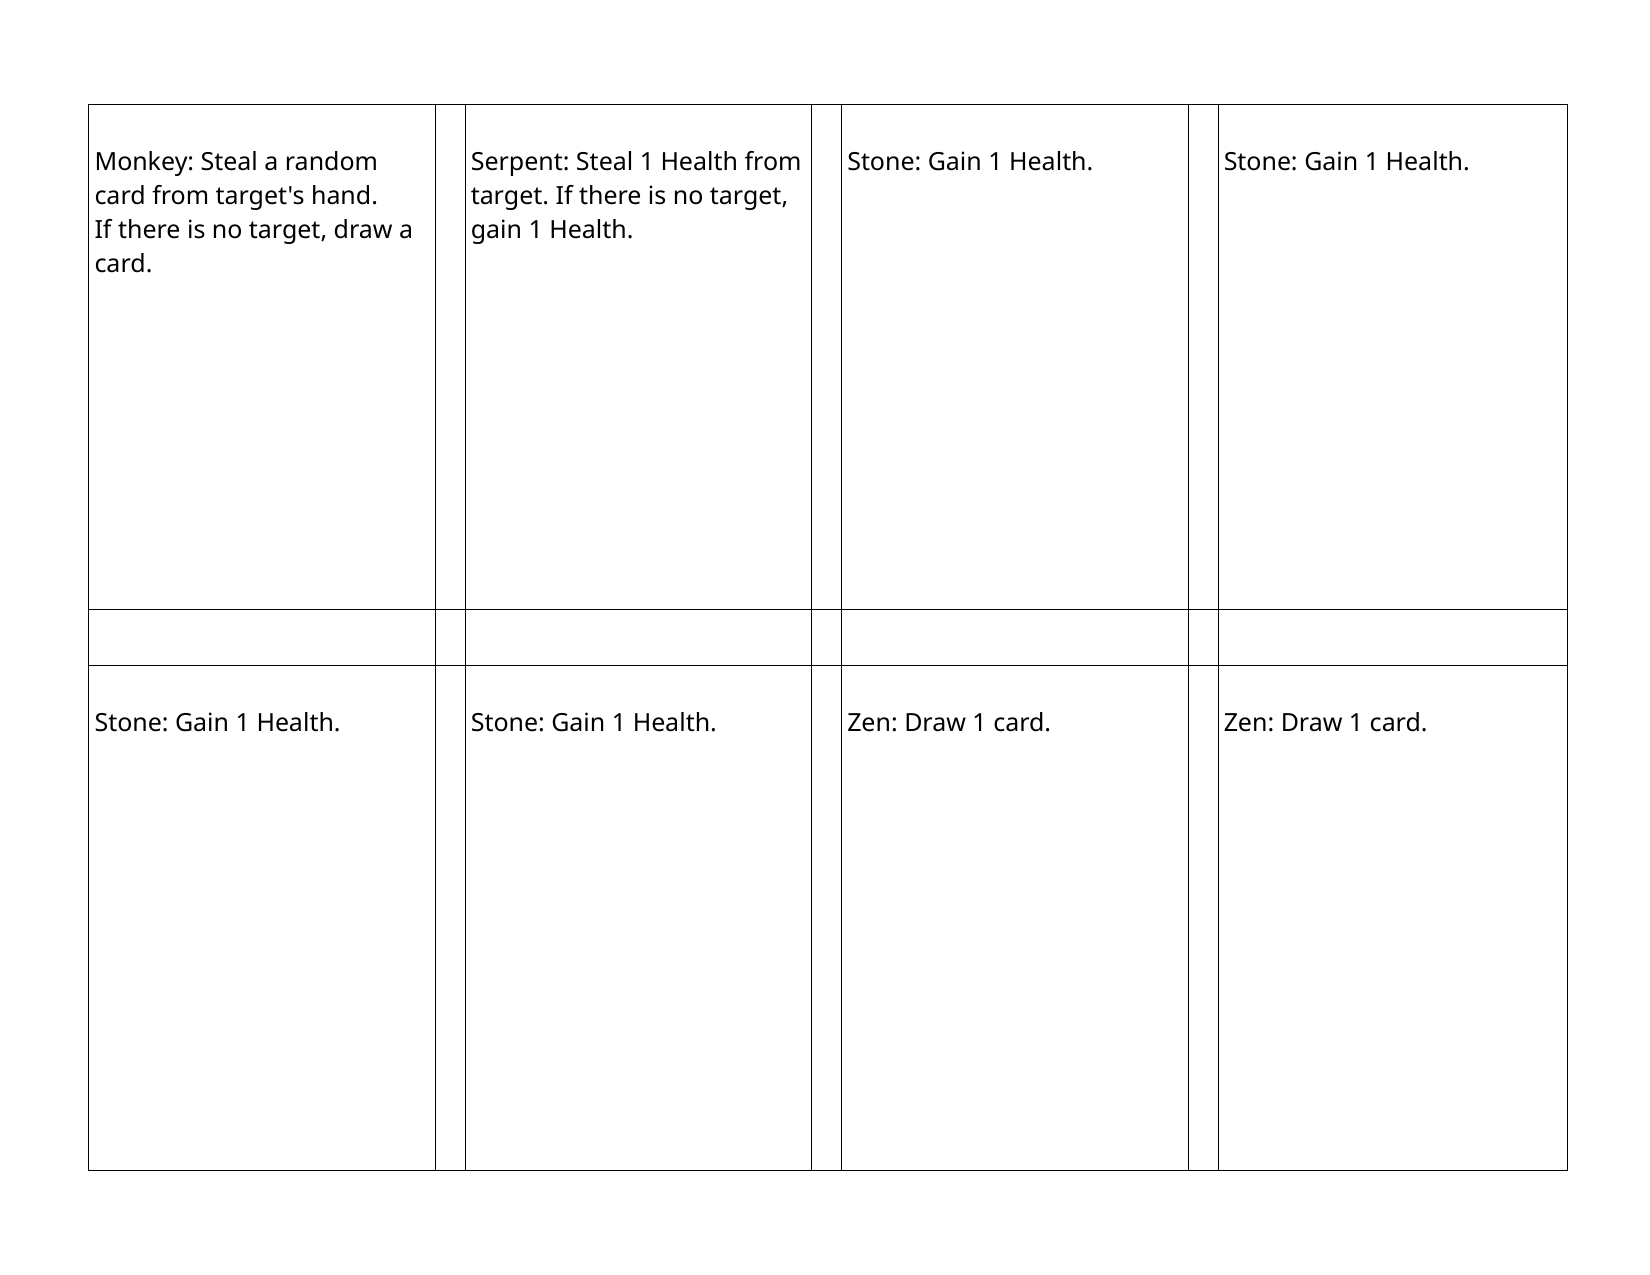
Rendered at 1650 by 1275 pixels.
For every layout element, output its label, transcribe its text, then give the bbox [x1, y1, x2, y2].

table_cell [812, 666, 841, 1170]
table_header Stone: Gain 1 Health. [1219, 105, 1567, 609]
table_header Monkey: Steal a random card from target's hand. If there is no target, draw a card. [89, 105, 435, 609]
table_header Stone: Gain 1 Health. [842, 105, 1188, 609]
table_header [812, 105, 841, 609]
table_cell [89, 610, 435, 664]
table_header Serpent: Steal 1 Health from target. If there is no target, gain 1 Health. [466, 105, 811, 609]
table_cell Zen: Draw 1 card. [1219, 666, 1567, 1170]
table_cell [1219, 610, 1567, 664]
table_cell Zen: Draw 1 card. [842, 666, 1188, 1170]
table_cell [466, 610, 811, 664]
table_cell Stone: Gain 1 Health. [466, 666, 811, 1170]
table_cell [436, 666, 465, 1170]
table_cell Stone: Gain 1 Health. [89, 666, 435, 1170]
table_cell [842, 610, 1188, 664]
table_cell [436, 610, 465, 664]
table_header [436, 105, 465, 609]
table_cell [812, 610, 841, 664]
table_cell [1189, 610, 1218, 664]
table_cell [1189, 666, 1218, 1170]
table_header [1189, 105, 1218, 609]
